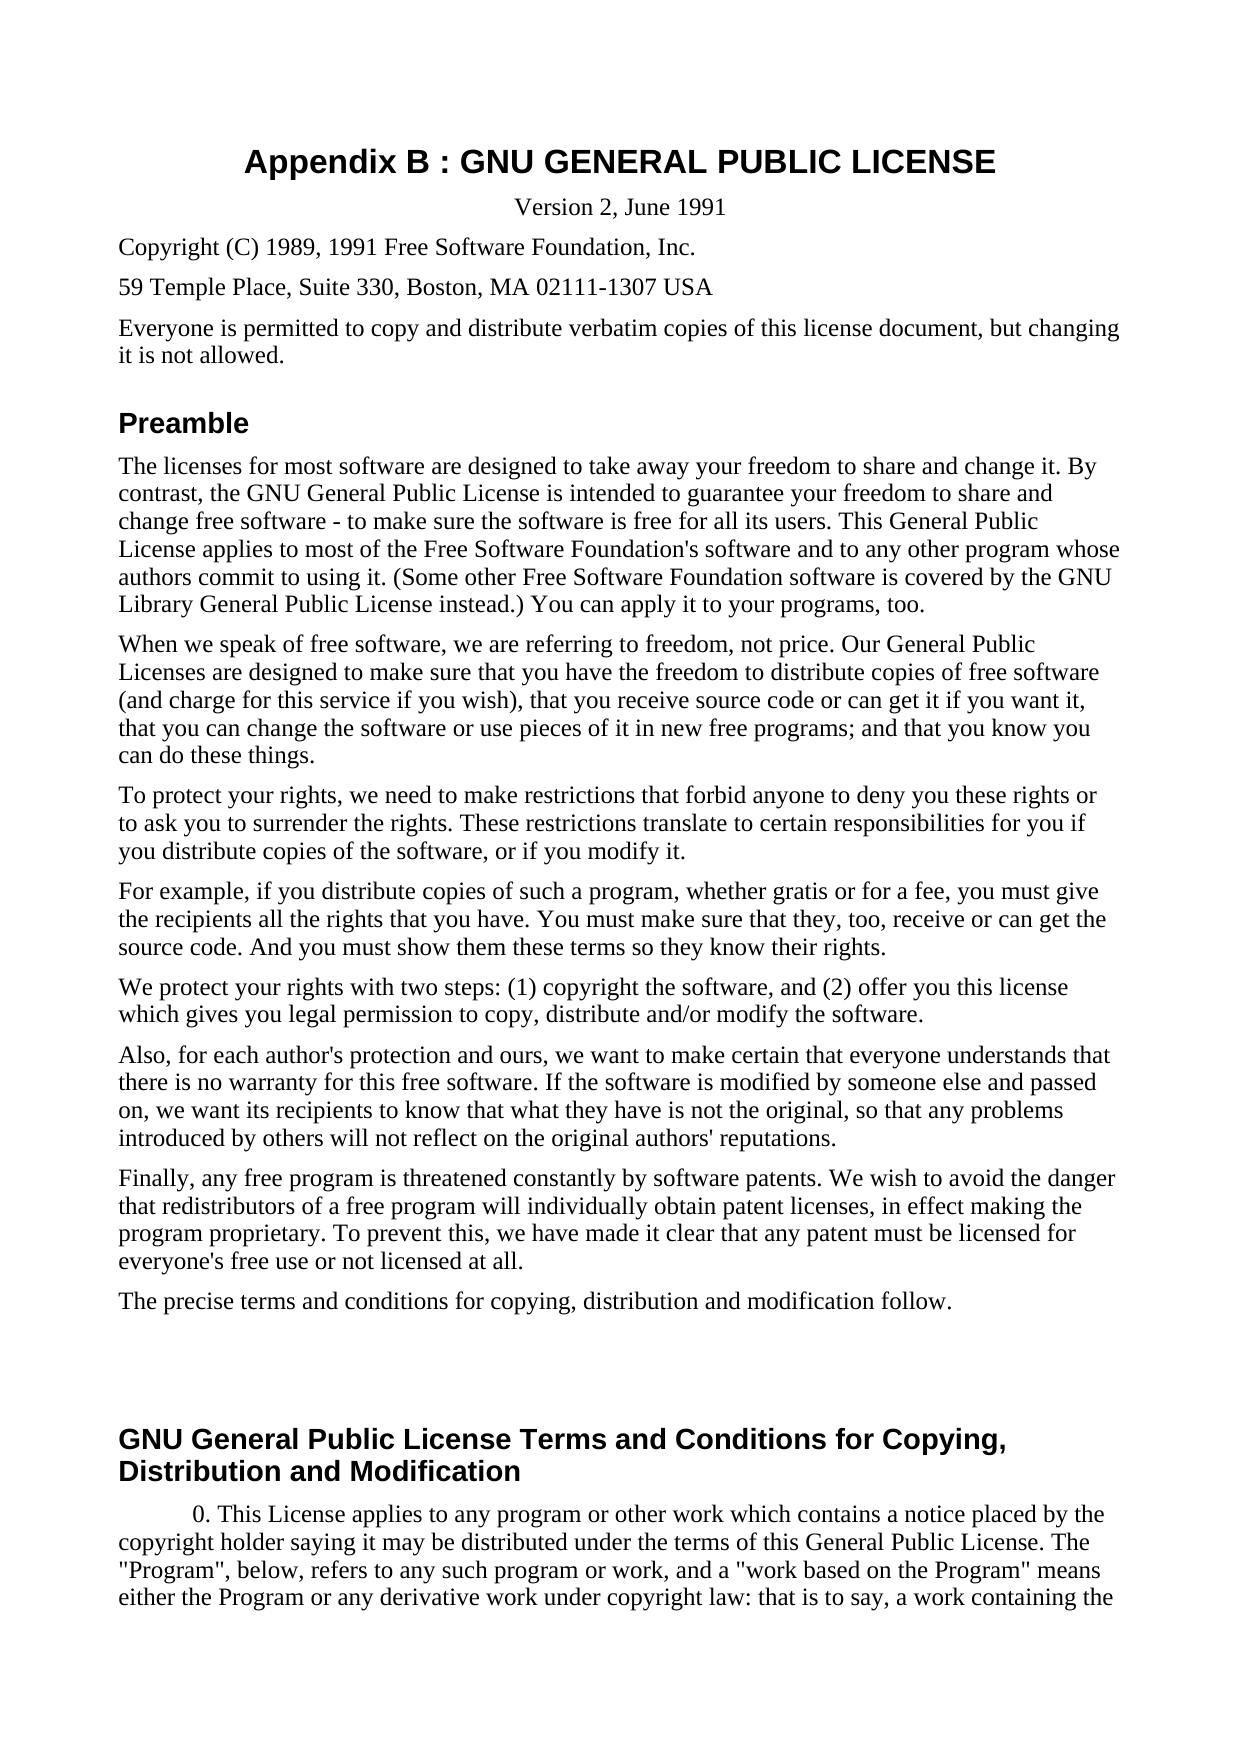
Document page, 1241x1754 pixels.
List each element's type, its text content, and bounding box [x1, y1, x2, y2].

text To protect your rights, we need to make restrictions that forbid anyone to deny you these rights or to ask you to surrender the rights. These restrictions translate to certain responsibilities for you if you distribute copies of the software, or if you modify it. [118, 782, 1122, 865]
text 59 Temple Place, Suite 330, Boston, MA 02111-1307 USA [118, 273, 1122, 301]
text Copyright (C) 1989, 1991 Free Software Foundation, Inc. [118, 233, 1122, 261]
text For example, if you distribute copies of such a program, whether gratis or for a fee, you must give the recipients all the rights that you have. You must make sure that they, too, receive or can get the source code. And you must show them these terms so they know their rights. [118, 877, 1122, 960]
subtitle Appendix B : GNU GENERAL PUBLIC LICENSE [118, 143, 1122, 181]
text Everyone is permitted to copy and distribute verbatim copies of this license document, but changing it is not allowed. [118, 314, 1122, 369]
text Also, for each author's protection and ours, we want to make certain that everyone understands that there is no warranty for this free software. If the software is modified by someone else and passed on, we want its recipients to know that what they have is not the original, so that any problems introduced by others will not reflect on the original authors' reputations. [118, 1041, 1122, 1152]
text The precise terms and conditions for copying, distribution and modification follow. [118, 1287, 1122, 1315]
text The licenses for most software are designed to take away your freedom to share and change it. By contrast, the GNU General Public License is intended to guarantee your freedom to share and change free software - to make sure the software is free for all its users. This General Public License applies to most of the Free Software Foundation's software and to any other program whose authors commit to using it. (Some other Free Software Foundation software is covered by the GNU Library General Public License instead.) You can apply it to your programs, too. [118, 452, 1122, 618]
text 0. This License applies to any program or other work which contains a notice placed by the copyright holder saying it may be distributed under the terms of this General Public License. The "Program", below, refers to any such program or work, and a "work based on the Program" means either the Program or any derivative work under copyright law: that is to say, a work containing the [118, 1500, 1122, 1611]
text We protect your rights with two steps: (1) copyright the software, and (2) offer you this license which gives you legal permission to copy, distribute and/or modify the software. [118, 973, 1122, 1028]
text When we speak of free software, we are referring to freedom, not price. Our General Public Licenses are designed to make sure that you have the freedom to distribute copies of free software (and charge for this service if you wish), that you receive source code or can get it if you want it, that you can change the software or use pieces of it in new free programs; and that you know you can do these things. [118, 631, 1122, 769]
subtitle Preamble [118, 407, 1122, 439]
subtitle GNU General Public License Terms and Conditions for Copying, Distribution and Modification [118, 1423, 1122, 1488]
text Version 2, June 1991 [118, 193, 1122, 221]
text Finally, any free program is threatened constantly by software patents. We wish to avoid the danger that redistributors of a free program will individually obtain patent licenses, in effect making the program proprietary. To prevent this, we have made it clear that any patent must be licensed for everyone's free use or not licensed at all. [118, 1164, 1122, 1275]
